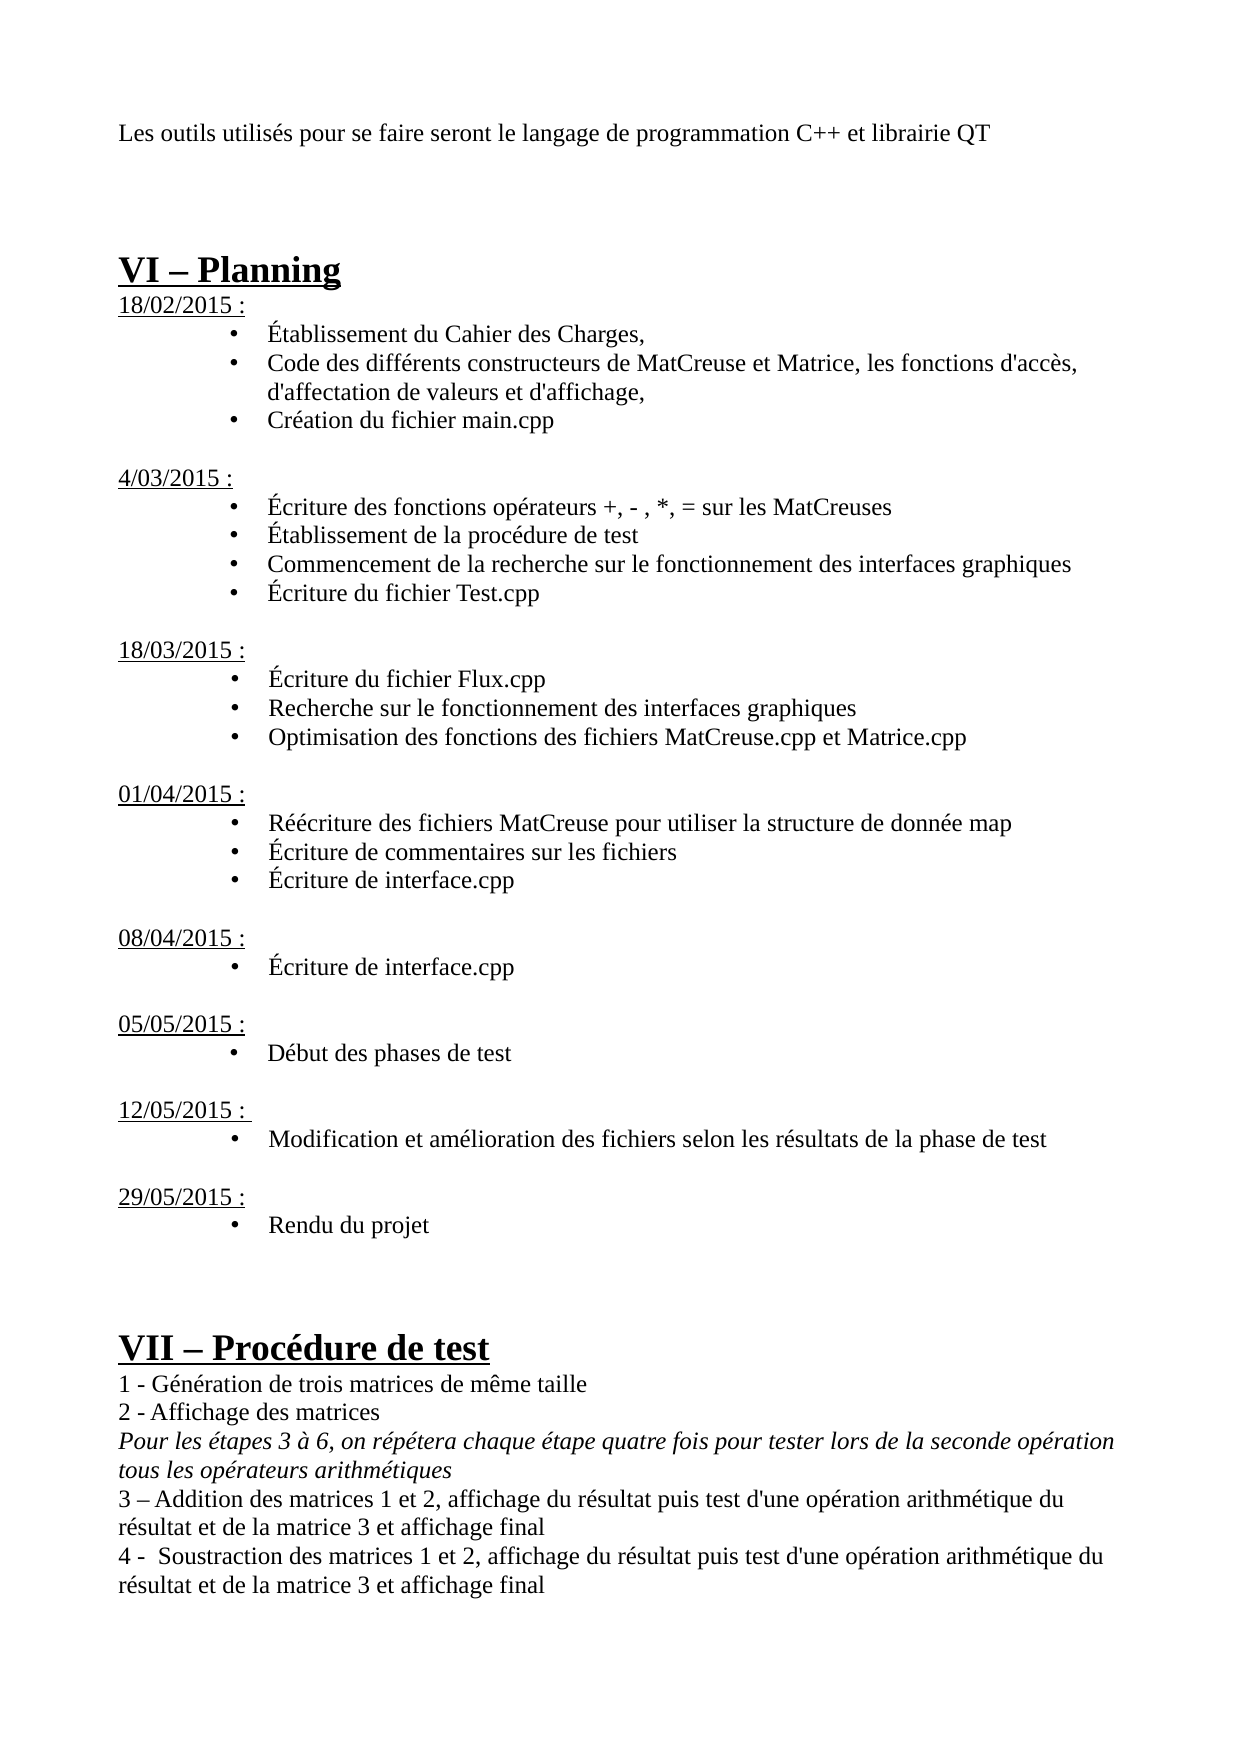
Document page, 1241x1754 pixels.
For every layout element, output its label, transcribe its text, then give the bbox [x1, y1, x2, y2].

text 18/03/2015 : [118, 636, 1122, 664]
list Écriture du fichier Flux.cpp [231, 664, 1122, 693]
text 05/05/2015 : [118, 1009, 1122, 1038]
text 08/04/2015 : [118, 923, 1122, 952]
list Écriture du fichier Test.cpp [229, 578, 1122, 607]
text 2 - Affichage des matrices [118, 1397, 1122, 1426]
text 01/04/2015 : [118, 779, 1122, 808]
text 18/02/2015 : [118, 291, 1122, 319]
list Code des différents constructeurs de MatCreuse et Matrice, les fonctions d'accès, d'affectation de valeurs et d'affichage, [229, 348, 1122, 406]
text VI – Planning [118, 247, 1122, 291]
list Rendu du projet [231, 1211, 1122, 1239]
text Les outils utilisés pour se faire seront le langage de programmation C++ et librairie QT [118, 118, 1122, 147]
list Écriture de interface.cpp [231, 952, 1122, 981]
text 4 - Soustraction des matrices 1 et 2, affichage du résultat puis test d'une opération arithmétique du résultat et de la matrice 3 et affichage final [118, 1541, 1122, 1599]
list Écriture de interface.cpp [231, 866, 1122, 894]
list Écriture de commentaires sur les fichiers [231, 837, 1122, 866]
text 4/03/2015 : [118, 463, 1122, 492]
list Écriture des fonctions opérateurs +, - , *, = sur les MatCreuses [229, 492, 1122, 521]
text Pour les étapes 3 à 6, on répétera chaque étape quatre fois pour tester lors de la seconde opération tous les opérateurs arithmétiques [118, 1426, 1122, 1484]
list Recherche sur le fonctionnement des interfaces graphiques [231, 693, 1122, 722]
list Optimisation des fonctions des fichiers MatCreuse.cpp et Matrice.cpp [231, 722, 1122, 751]
list Établissement de la procédure de test [229, 521, 1122, 549]
list Création du fichier main.cpp [229, 406, 1122, 434]
list Réécriture des fichiers MatCreuse pour utiliser la structure de donnée map [231, 808, 1122, 837]
list Début des phases de test [229, 1038, 1122, 1067]
text VII – Procédure de test [118, 1326, 1122, 1369]
text 29/05/2015 : [118, 1182, 1122, 1211]
text 12/05/2015 : [118, 1096, 1122, 1124]
list Établissement du Cahier des Charges, [229, 319, 1122, 348]
list Modification et amélioration des fichiers selon les résultats de la phase de test [231, 1124, 1122, 1153]
text 1 - Génération de trois matrices de même taille [118, 1369, 1122, 1397]
text 3 – Addition des matrices 1 et 2, affichage du résultat puis test d'une opération arithmétique du résultat et de la matrice 3 et affichage final [118, 1484, 1122, 1541]
list Commencement de la recherche sur le fonctionnement des interfaces graphiques [229, 549, 1122, 578]
